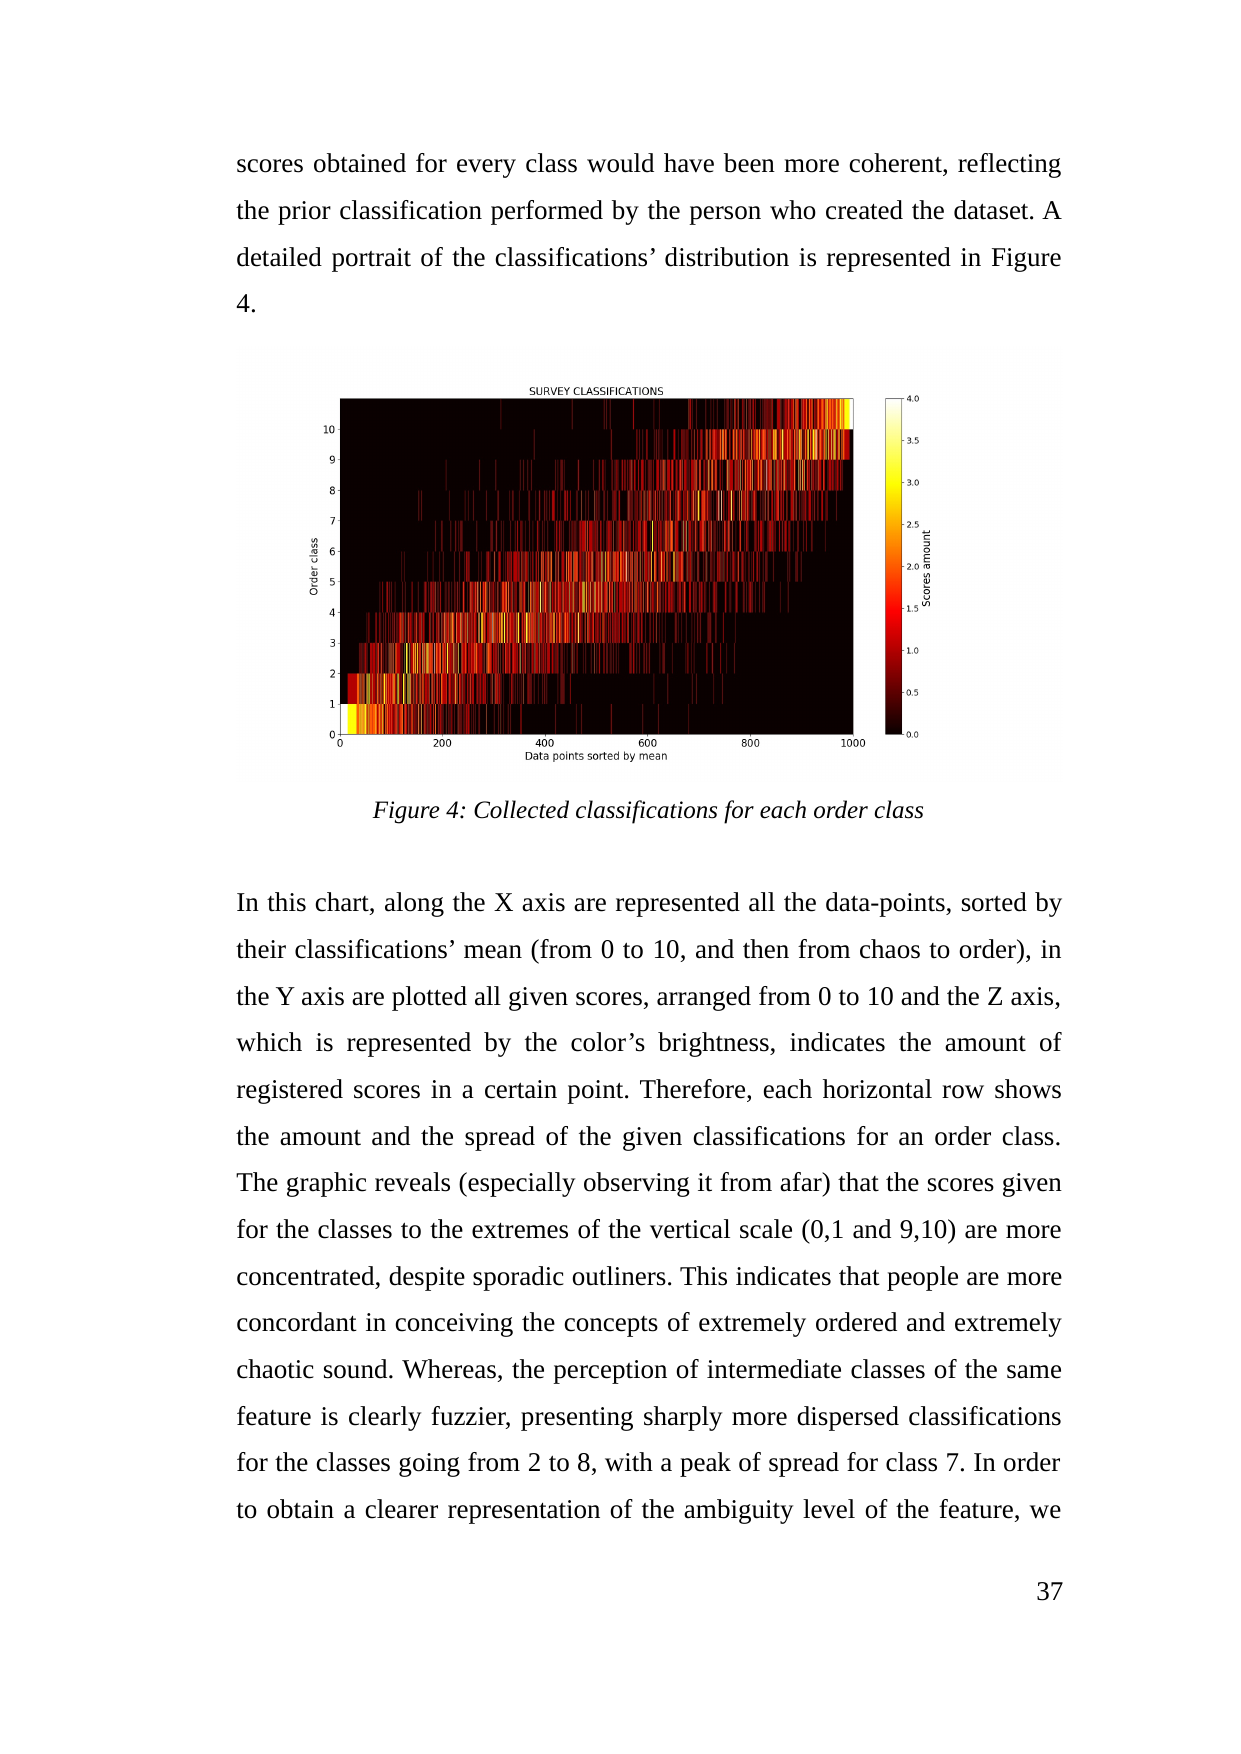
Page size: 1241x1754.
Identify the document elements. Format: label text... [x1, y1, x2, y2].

text Figure 4: Collected classifications for each order class [236, 782, 1063, 824]
picture [236, 346, 1063, 782]
text In this chart, along the X axis are represented all the data-points, sorted by their classifications’ mean (from 0 to 10, and then from chaos to order), in the Y axis are plotted all given scores, arranged from 0 to 10 and the Z axis, which is represented by the color’s brightness, indicates the amount of registered scores in a certain point. Therefore, each horizontal row shows the amount and the spread of the given classifications for an order class. The graphic reveals (especially observing it from afar) that the scores given for the classes to the extremes of the vertical scale (0,1 and 9,10) are more concentrated, despite sporadic outliners. This indicates that people are more concordant in conceiving the concepts of extremely ordered and extremely chaotic sound. Whereas, the perception of intermediate classes of the same feature is clearly fuzzier, presenting sharply more dispersed classifications for the classes going from 2 to 8, with a peak of spread for class 7. In order to obtain a clearer representation of the ambiguity level of the feature, we [236, 887, 1063, 1524]
text scores obtained for every class would have been more coherent, reflecting the prior classification performed by the person who created the dataset. A detailed portrait of the classifications’ distribution is represented in Figure 4. [236, 148, 1063, 319]
